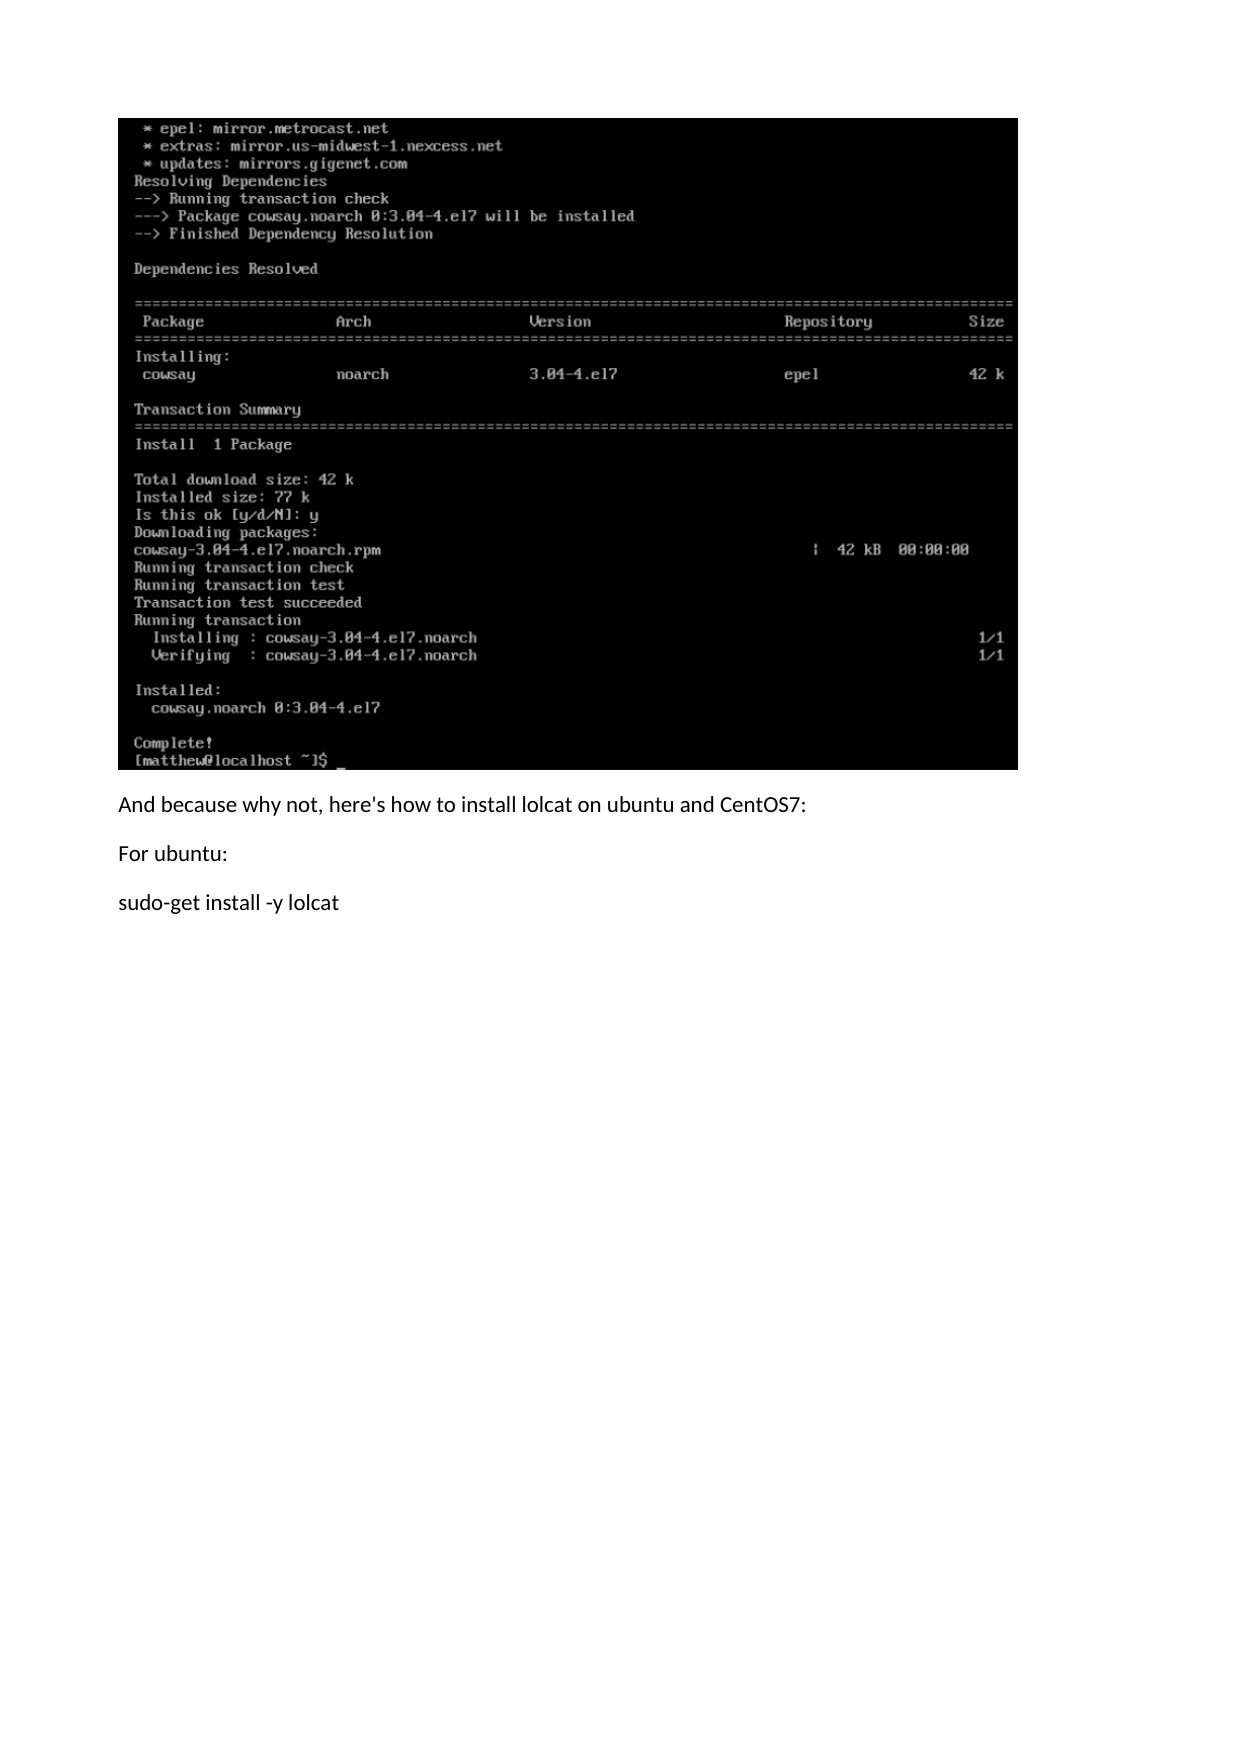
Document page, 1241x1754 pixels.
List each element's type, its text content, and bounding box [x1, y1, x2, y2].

text For ubuntu: [118, 839, 1122, 867]
text And because why not, here's how to install lolcat on ubuntu and CentOS7: [118, 790, 1122, 818]
text sudo-get install -y lolcat [118, 888, 1122, 916]
